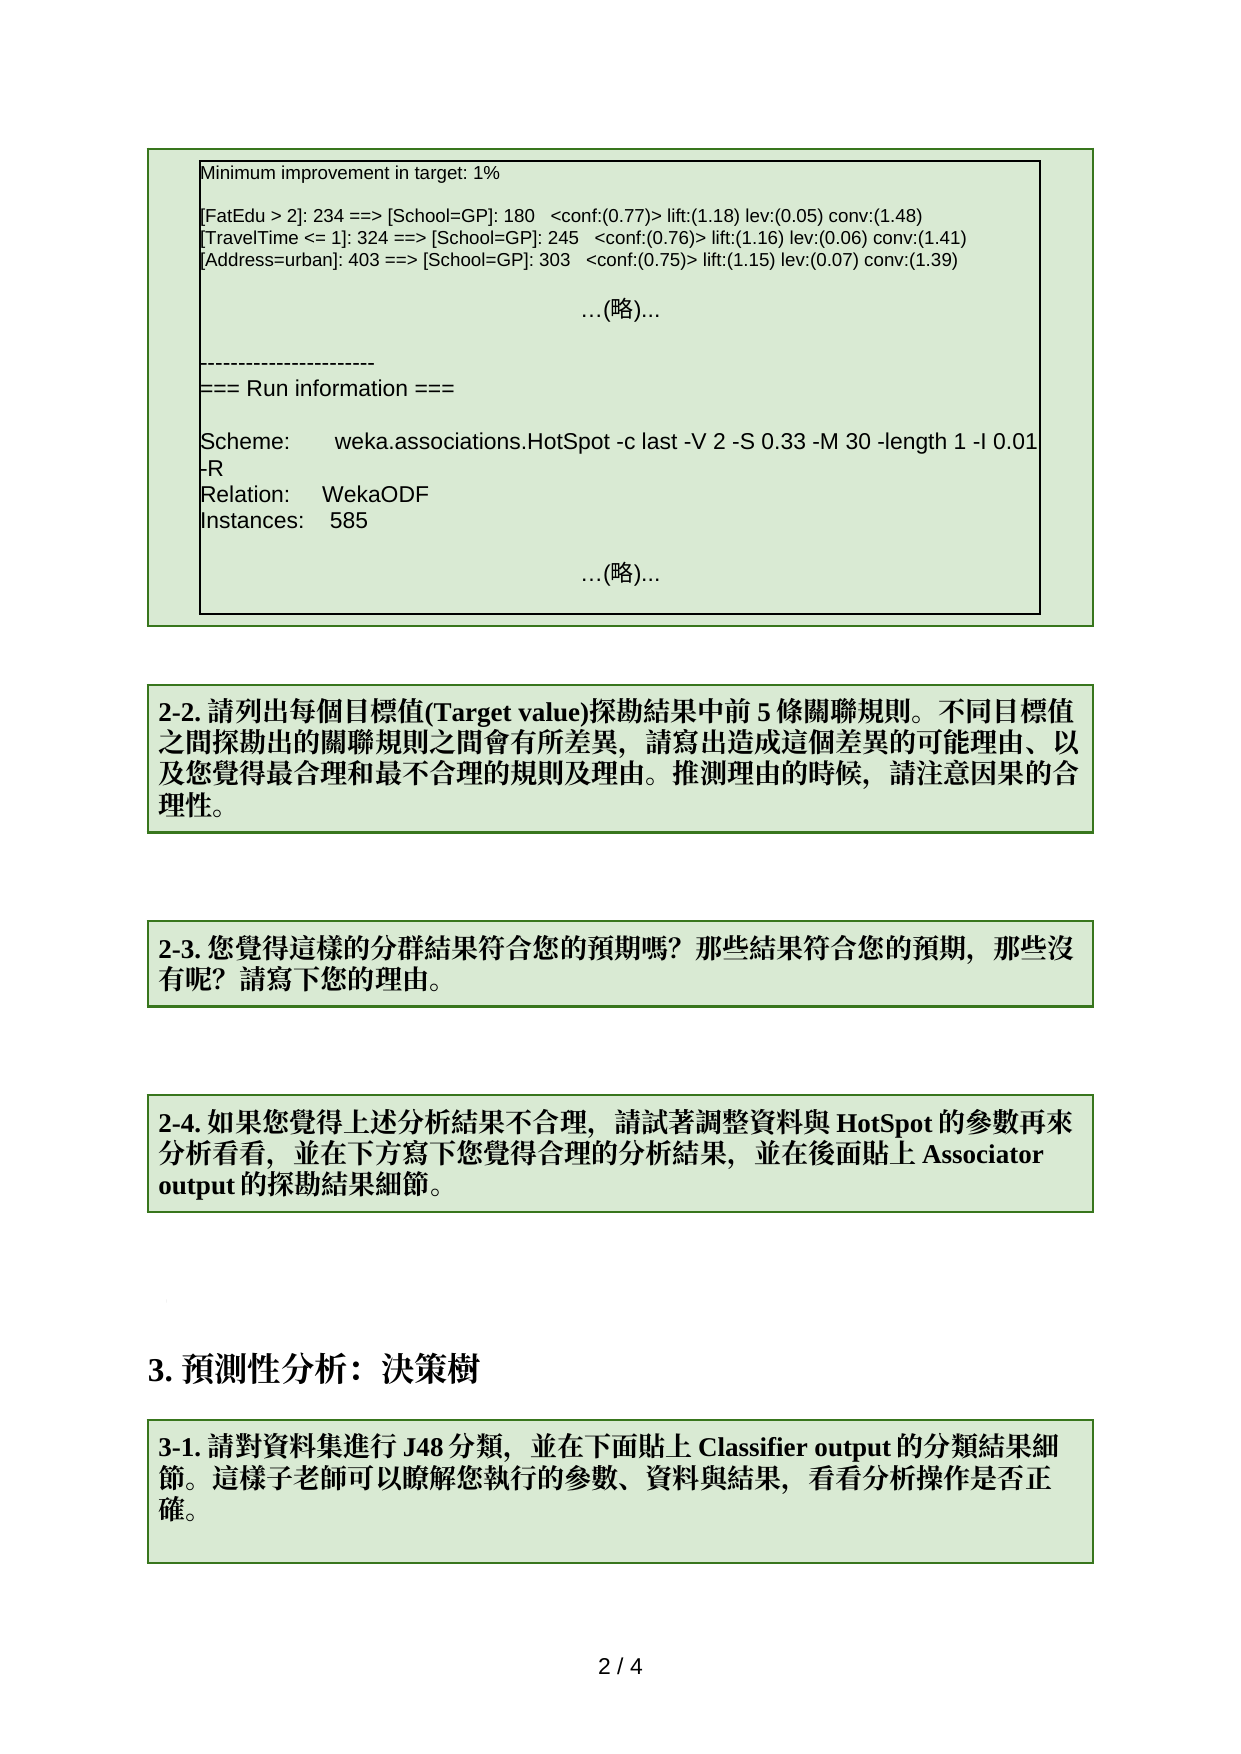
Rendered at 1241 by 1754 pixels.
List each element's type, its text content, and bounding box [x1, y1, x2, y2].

table_header 2-2. 請列出每個目標值(Target value)探勘結果中前5條關聯規則。不同目標值之間探勘出的關聯規則之間會有所差異，請寫出造成這個差異的可能理由、以及您覺得最合理和最不合理的規則及理由。推測理由的時候，請注意因果的合理性。 [149, 686, 1092, 831]
subtitle 3. 預測性分析：決策樹 [148, 1351, 1093, 1389]
table_header 2-4. 如果您覺得上述分析結果不合理，請試著調整資料與HotSpot的參數再來分析看看，並在下方寫下您覺得合理的分析結果，並在後面貼上Associator output的探勘結果細節。 [149, 1096, 1092, 1211]
table_header [149, 150, 1092, 625]
table_cell Minimum improvement in target: 1% [FatEdu > 2]: 234 ==> [School=GP]: 180 <conf:(0.77)> lift:(1.18) lev:(0.05) conv:(1.48) [TravelTime <= 1]: 324 ==> [School=GP]: 245 <conf:(0.76)> lift:(1.16) lev:(0.06) conv:(1.41) [Address=urban]: 403 ==> [School=GP]: 303 <conf:(0.75)> lift:(1.15) lev:(0.07) conv:(1.39) …(略)... ----------------------- === Run information === Scheme: weka.associations.HotSpot -c last -V 2 -S 0.33 -M 30 -length 1 -I 0.01 -R Relation: WekaODF Instances: 585 …(略)... [201, 162, 1039, 613]
table_header 3-1. 請對資料集進行J48分類，並在下面貼上Classifier output的分類結果細節。這樣子老師可以瞭解您執行的參數、資料與結果，看看分析操作是否正確。 [149, 1421, 1092, 1562]
table_header 2-3. 您覺得這樣的分群結果符合您的預期嗎？那些結果符合您的預期，那些沒有呢？請寫下您的理由。 [149, 922, 1092, 1005]
